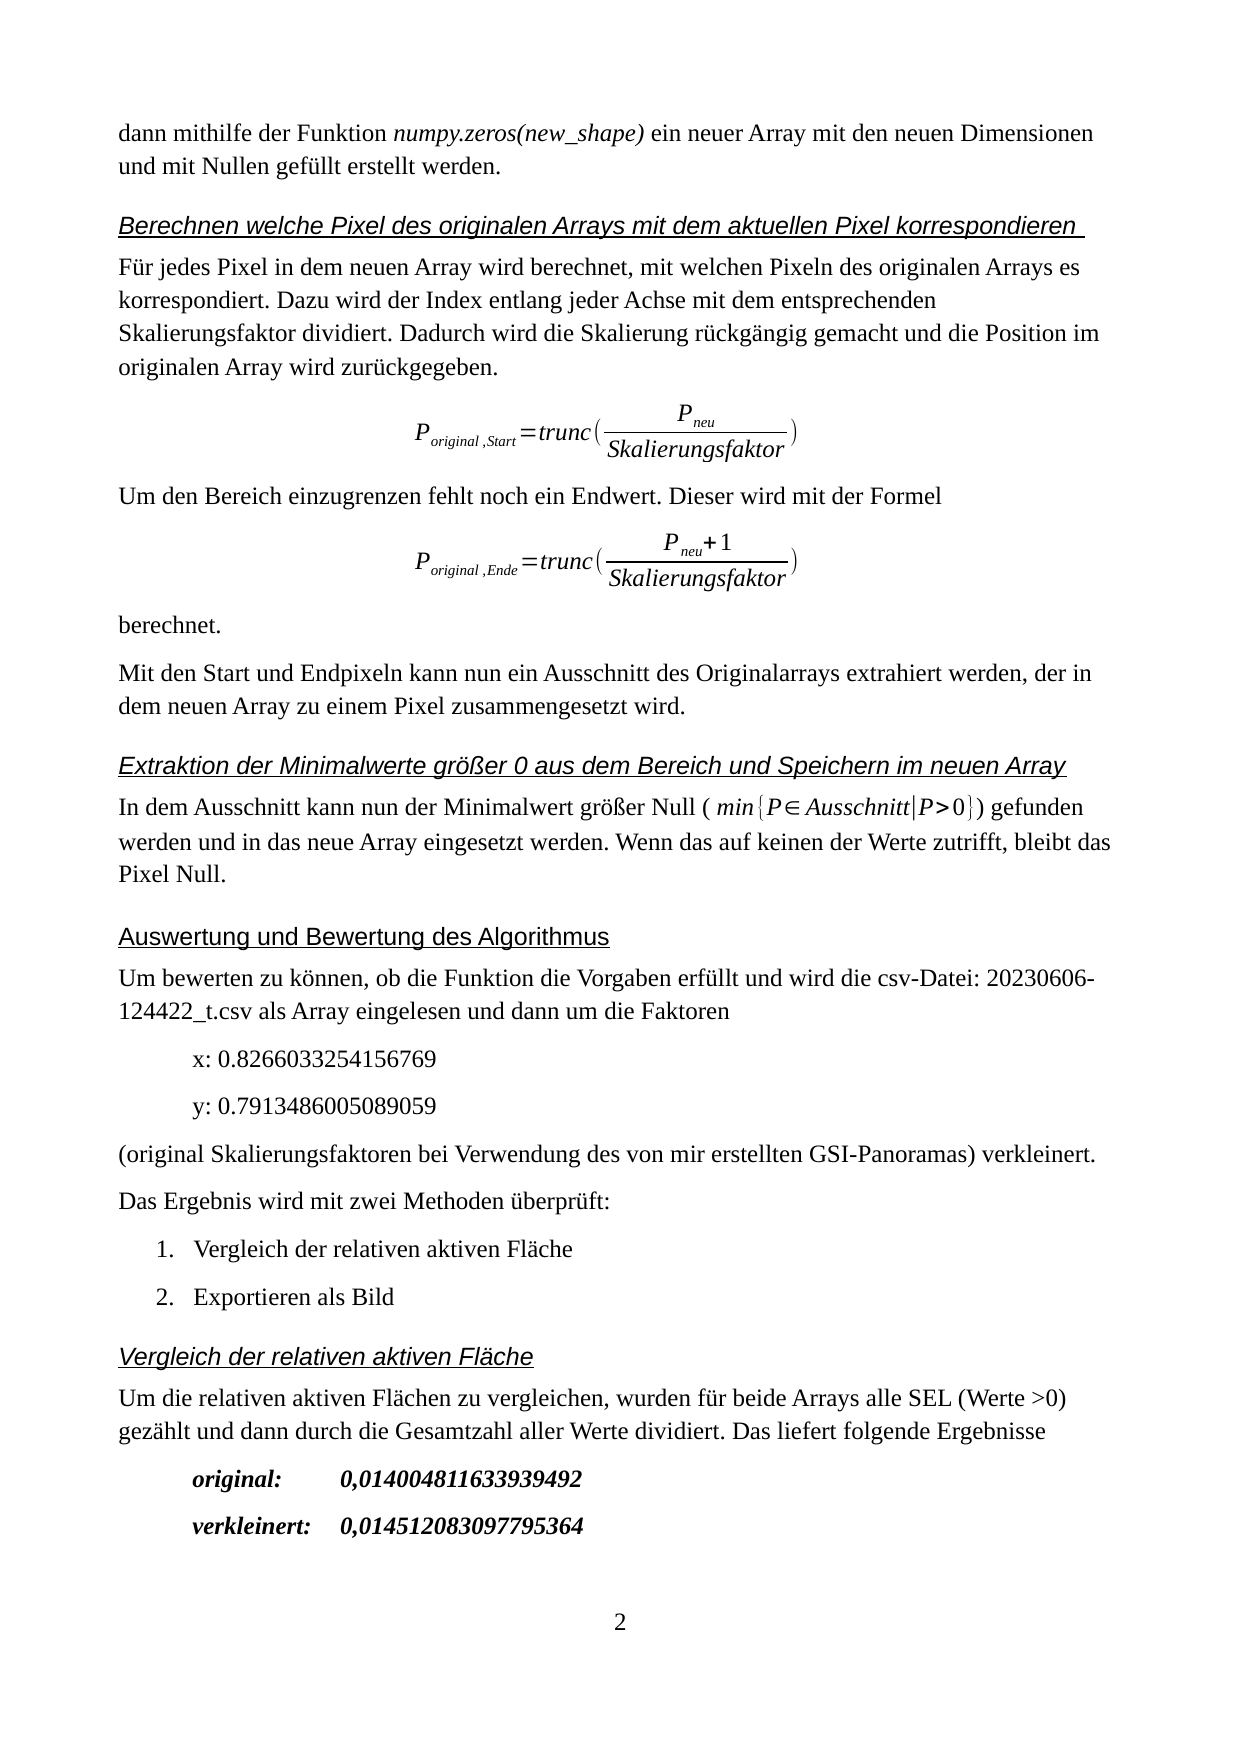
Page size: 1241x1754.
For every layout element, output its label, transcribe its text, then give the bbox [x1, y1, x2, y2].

text In dem Ausschnitt kann nun der Minimalwert größer Null ( ) gefunden werden und in das neue Array eingesetzt werden. Wenn das auf keinen der Werte zutrifft, bleibt das Pixel Null. [118, 792, 1122, 888]
subtitle Auswertung und Bewertung des Algorithmus [118, 922, 1122, 951]
subtitle Berechnen welche Pixel des originalen Arrays mit dem aktuellen Pixel korrespondieren [118, 211, 1122, 240]
subtitle Extraktion der Minimalwerte größer 0 aus dem Bereich und Speichern im neuen Array [118, 751, 1122, 779]
text Um den Bereich einzugrenzen fehlt noch ein Endwert. Dieser wird mit der Formel [118, 481, 1122, 509]
text y: 0.7913486005089059 [118, 1091, 1122, 1120]
text x: 0.8266033254156769 [118, 1044, 1122, 1072]
list Exportieren als Bild [156, 1282, 1122, 1310]
text Das Ergebnis wird mit zwei Methoden überprüft: [118, 1186, 1122, 1215]
list Vergleich der relativen aktiven Fläche [156, 1234, 1122, 1263]
text verkleinert: 0,014512083097795364 [118, 1511, 1122, 1540]
text Um bewerten zu können, ob die Funktion die Vorgaben erfüllt und wird die csv-Datei: 20230606-124422_t.csv als Array eingelesen und dann um die Faktoren [118, 963, 1122, 1025]
text (original Skalierungsfaktoren bei Verwendung des von mir erstellten GSI-Panoramas) verkleinert. [118, 1139, 1122, 1168]
text original: 0,014004811633939492 [118, 1464, 1122, 1492]
text Um die relativen aktiven Flächen zu vergleichen, wurden für beide Arrays alle SEL (Werte >0) gezählt und dann durch die Gesamtzahl aller Werte dividiert. Das liefert folgende Ergebnisse [118, 1383, 1122, 1445]
text berechnet. [118, 610, 1122, 639]
text Für jedes Pixel in dem neuen Array wird berechnet, mit welchen Pixeln des originalen Arrays es korrespondiert. Dazu wird der Index entlang jeder Achse mit dem entsprechenden Skalierungsfaktor dividiert. Dadurch wird die Skalierung rückgängig gemacht und die Position im originalen Array wird zurückgegeben. [118, 252, 1122, 380]
text dann mithilfe der Funktion numpy.zeros(new_shape) ein neuer Array mit den neuen Dimensionen und mit Nullen gefüllt erstellt werden. [118, 118, 1122, 180]
subtitle Vergleich der relativen aktiven Fläche [118, 1342, 1122, 1371]
text Mit den Start und Endpixeln kann nun ein Ausschnitt des Originalarrays extrahiert werden, der in dem neuen Array zu einem Pixel zusammengesetzt wird. [118, 658, 1122, 719]
